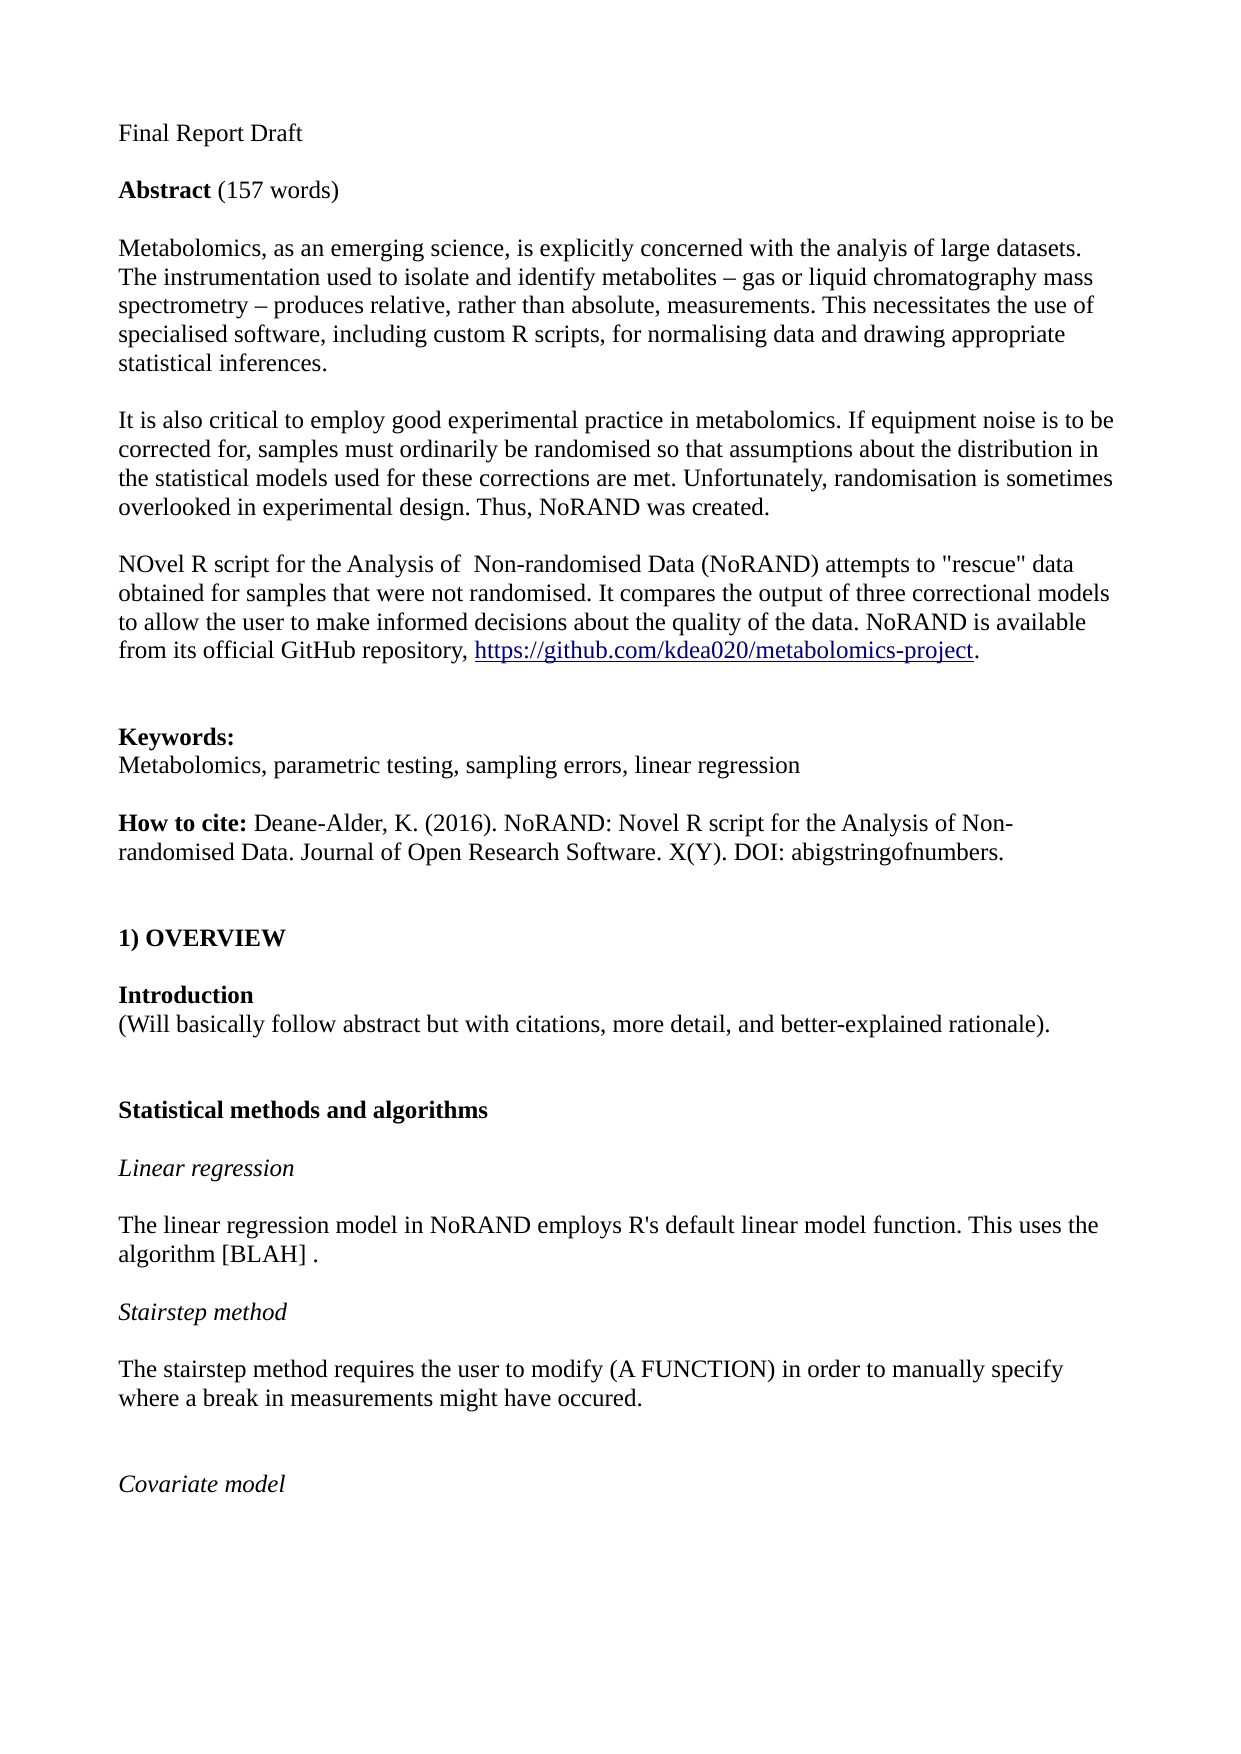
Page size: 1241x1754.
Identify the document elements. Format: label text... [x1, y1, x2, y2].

text Abstract (157 words) [118, 176, 1122, 204]
text It is also critical to employ good experimental practice in metabolomics. If equipment noise is to be corrected for, samples must ordinarily be randomised so that assumptions about the distribution in the statistical models used for these corrections are met. Unfortunately, randomisation is sometimes overlooked in experimental design. Thus, NoRAND was created. [118, 406, 1122, 521]
text NOvel R script for the Analysis of Non-randomised Data (NoRAND) attempts to "rescue" data obtained for samples that were not randomised. It compares the output of three correctional models to allow the user to make informed decisions about the quality of the data. NoRAND is available from its official GitHub repository, https://github.com/kdea020/metabolomics-project. [118, 549, 1122, 664]
text The linear regression model in NoRAND employs R's default linear model function. This uses the algorithm [BLAH] . [118, 1211, 1122, 1268]
text Statistical methods and algorithms [118, 1096, 1122, 1124]
text How to cite: Deane-Alder, K. (2016). NoRAND: Novel R script for the Analysis of Non-randomised Data. Journal of Open Research Software. X(Y). DOI: abigstringofnumbers. [118, 808, 1122, 866]
text 1) OVERVIEW [118, 923, 1122, 952]
text The stairstep method requires the user to modify (A FUNCTION) in order to manually specify where a break in measurements might have occured. [118, 1354, 1122, 1412]
text Stairstep method [118, 1297, 1122, 1326]
text Metabolomics, parametric testing, sampling errors, linear regression [118, 751, 1122, 779]
text Metabolomics, as an emerging science, is explicitly concerned with the analyis of large datasets. The instrumentation used to isolate and identify metabolites – gas or liquid chromatography mass spectrometry – produces relative, rather than absolute, measurements. This necessitates the use of specialised software, including custom R scripts, for normalising data and drawing appropriate statistical inferences. [118, 233, 1122, 377]
text Covariate model [118, 1469, 1122, 1498]
text (Will basically follow abstract but with citations, more detail, and better-explained rationale). [118, 1009, 1122, 1038]
text Final Report Draft [118, 118, 1122, 147]
text Keywords: [118, 722, 1122, 751]
text Linear regression [118, 1153, 1122, 1182]
text Introduction [118, 981, 1122, 1009]
